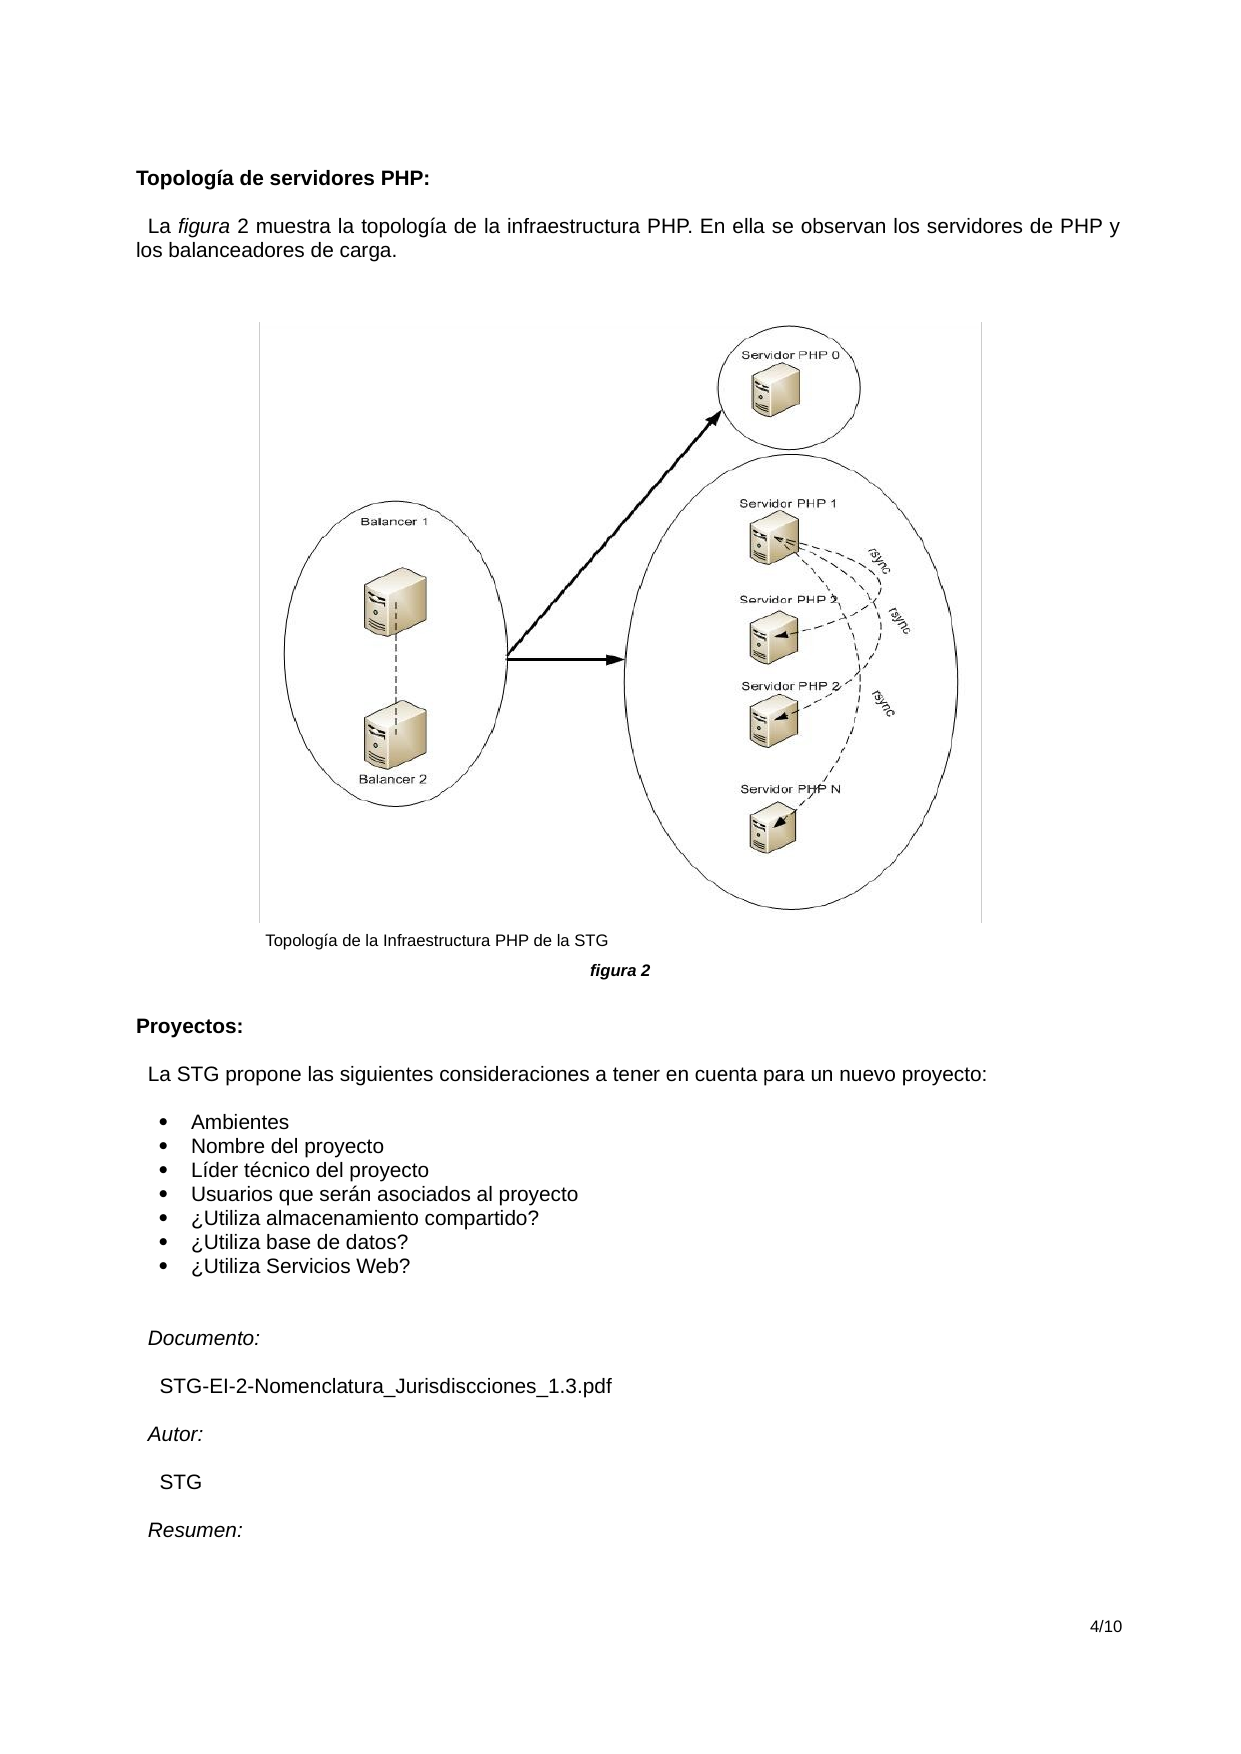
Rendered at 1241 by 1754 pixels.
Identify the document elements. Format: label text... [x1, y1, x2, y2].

text Resumen: [148, 1518, 1122, 1542]
text Documento: [136, 1326, 1122, 1350]
text Autor: [148, 1422, 1122, 1446]
list Ambientes [159, 1110, 1122, 1134]
picture [261, 325, 979, 920]
text Topología de servidores PHP: [136, 166, 1122, 190]
text La STG propone las siguientes consideraciones a tener en cuenta para un nuevo proyecto: [136, 1062, 1122, 1086]
text La figura 2 muestra la topología de la infraestructura PHP. En ella se observan los servidores de PHP y los balanceadores de carga. [136, 214, 1122, 262]
text Topología de la Infraestructura PHP de la STG [259, 322, 981, 952]
list ¿Utiliza almacenamiento compartido? [159, 1206, 1122, 1230]
text STG-EI-2-Nomenclatura_Jurisdiscciones_1.3.pdf [148, 1374, 1122, 1398]
list Líder técnico del proyecto [159, 1158, 1122, 1182]
list ¿Utiliza base de datos? [159, 1230, 1122, 1254]
text Proyectos: [136, 1014, 1122, 1038]
list Nombre del proyecto [159, 1134, 1122, 1158]
text figura 2 [118, 310, 1122, 980]
text STG [148, 1470, 1122, 1494]
list Usuarios que serán asociados al proyecto [159, 1182, 1122, 1206]
list ¿Utiliza Servicios Web? [159, 1254, 1122, 1278]
